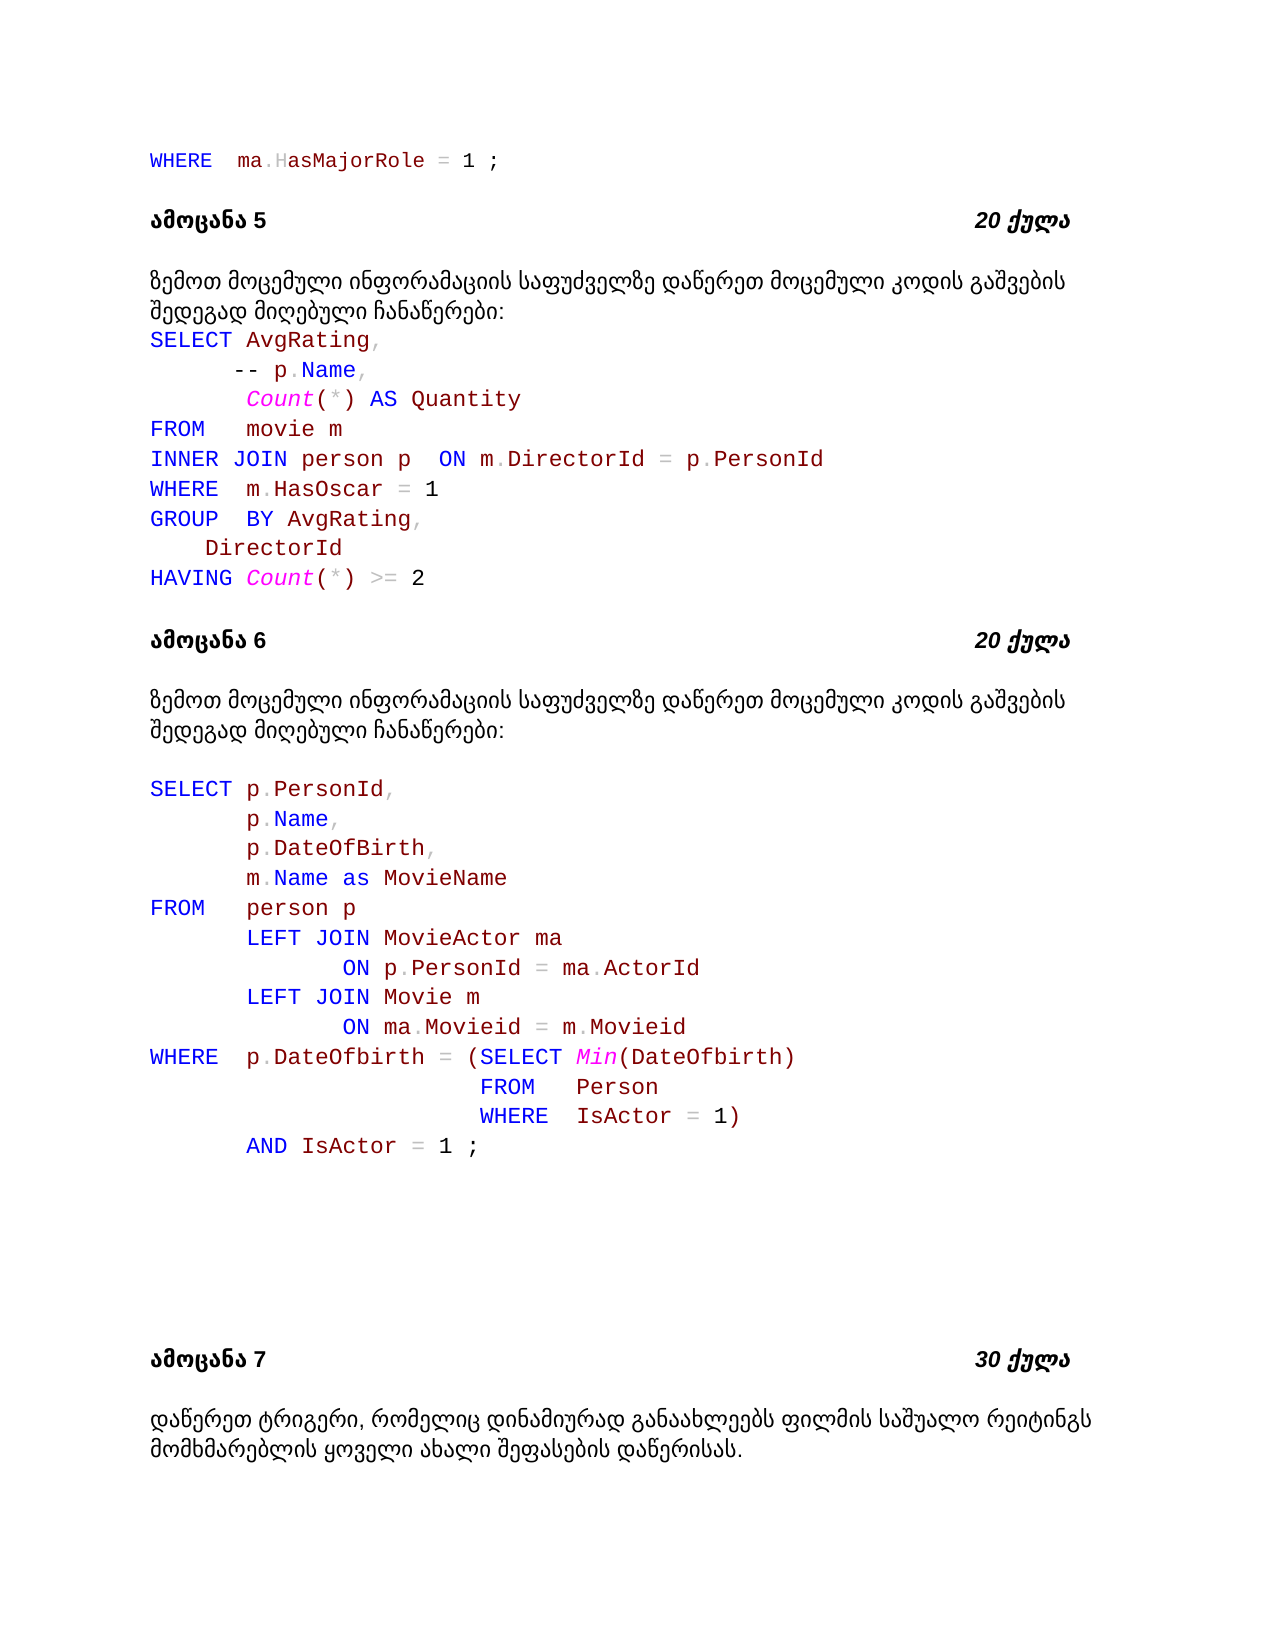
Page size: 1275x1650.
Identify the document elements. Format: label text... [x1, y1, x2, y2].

text WHERE ma.HasMajorRole = 1 ; [150, 150, 1125, 174]
text ზემოთ მოცემული ინფორამაციის საფუძველზე დაწერეთ მოცემული კოდის გაშვების შედეგად მიღებული ჩანაწერები: [150, 268, 1125, 324]
text INNER JOIN person p ON m.DirectorId = p.PersonId [150, 447, 1125, 473]
text WHERE p.DateOfbirth = (SELECT Min(DateOfbirth) [150, 1045, 1125, 1071]
text LEFT JOIN MovieActor ma [150, 926, 1125, 952]
text SELECT p.PersonId, [150, 777, 1125, 803]
text FROM person p [150, 896, 1125, 922]
text SELECT AvgRating, [150, 328, 1125, 354]
text ამოცანა 6 20 ქულა [150, 627, 1125, 653]
text ამოცანა 7 30 ქულა [150, 1346, 1125, 1372]
text -- p.Name, [150, 358, 1125, 384]
text Count(*) AS Quantity [150, 388, 1125, 414]
text GROUP BY AvgRating, [150, 507, 1125, 533]
text LEFT JOIN Movie m [150, 986, 1125, 1012]
text FROM movie m [150, 418, 1125, 443]
text ON p.PersonId = ma.ActorId [150, 956, 1125, 982]
text AND IsActor = 1 ; [150, 1135, 1125, 1161]
text WHERE IsActor = 1) [150, 1105, 1125, 1131]
text WHERE m.HasOscar = 1 [150, 477, 1125, 503]
text HAVING Count(*) >= 2 [150, 567, 1125, 592]
text ამოცანა 5 20 ქულა [150, 207, 1125, 234]
text p.Name, [150, 807, 1125, 833]
text FROM Person [150, 1075, 1125, 1101]
text m.Name as MovieName [150, 867, 1125, 892]
text დაწერეთ ტრიგერი, რომელიც დინამიურად განაახლეებს ფილმის საშუალო რეიტინგს მომხმარებლის ყოველი ახალი შეფასების დაწერისას. [150, 1406, 1125, 1463]
text p.DateOfBirth, [150, 837, 1125, 863]
text DirectorId [150, 537, 1125, 563]
text ზემოთ მოცემული ინფორამაციის საფუძველზე დაწერეთ მოცემული კოდის გაშვების შედეგად მიღებული ჩანაწერები: [150, 687, 1125, 743]
text ON ma.Movieid = m.Movieid [150, 1016, 1125, 1041]
